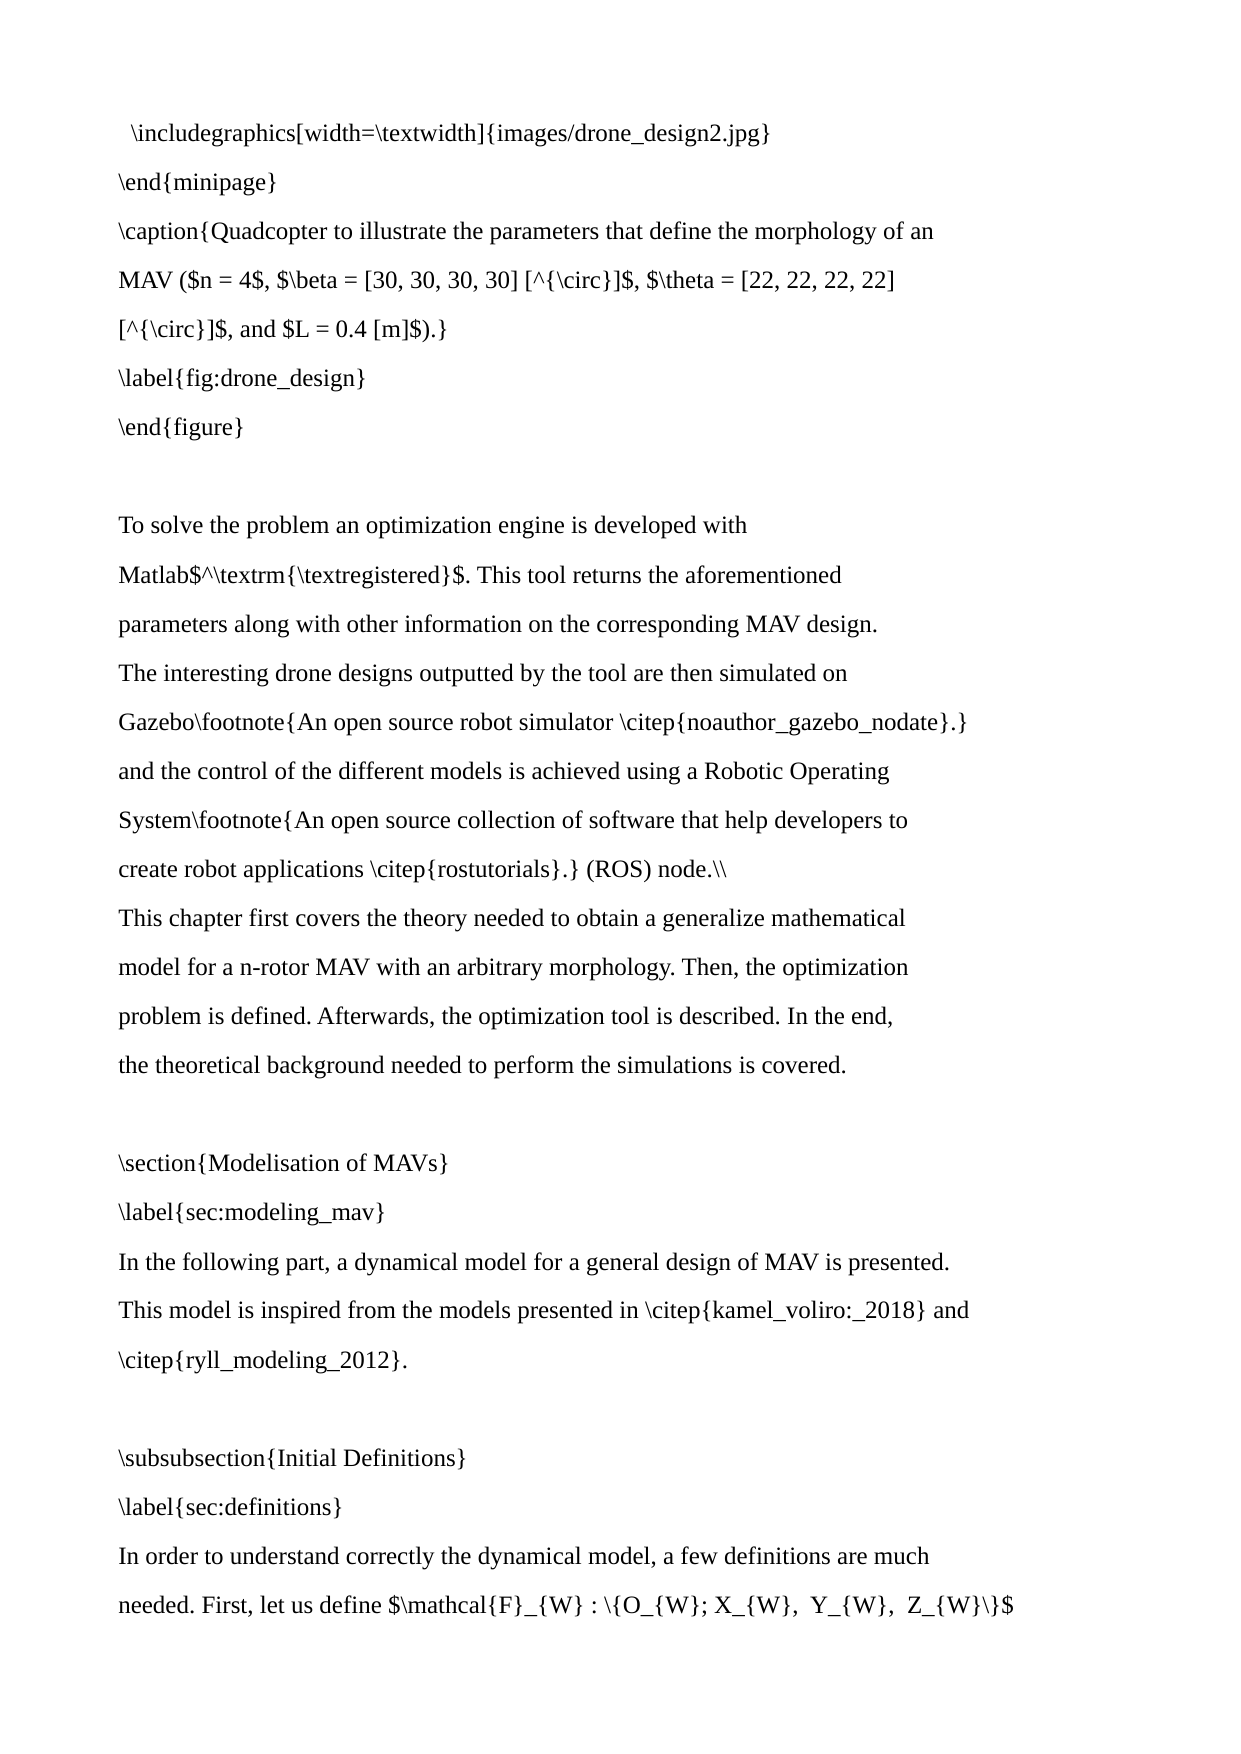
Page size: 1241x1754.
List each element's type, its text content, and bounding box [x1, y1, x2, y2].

text \citep{ryll_modeling_2012}. [118, 1345, 1122, 1373]
text This model is inspired from the models presented in \citep{kamel_voliro:_2018} and [118, 1296, 1122, 1324]
text In order to understand correctly the dynamical model, a few definitions are much [118, 1541, 1122, 1570]
text and the control of the different models is achieved using a Robotic Operating [118, 756, 1122, 785]
text \end{figure} [118, 412, 1122, 441]
text Matlab$^\textrm{\textregistered}$. This tool returns the aforementioned [118, 560, 1122, 588]
text \section{Modelisation of MAVs} [118, 1148, 1122, 1177]
text MAV ($n = 4$, $\beta = [30, 30, 30, 30] [^{\circ}]$, $\theta = [22, 22, 22, 22] [118, 265, 1122, 294]
text In the following part, a dynamical model for a general design of MAV is presented. [118, 1247, 1122, 1275]
text Gazebo\footnote{An open source robot simulator \citep{noauthor_gazebo_nodate}.} [118, 707, 1122, 736]
text This chapter first covers the theory needed to obtain a generalize mathematical [118, 903, 1122, 932]
text \includegraphics[width=\textwidth]{images/drone_design2.jpg} [118, 118, 1122, 147]
text create robot applications \citep{rostutorials}.} (ROS) node.\\ [118, 854, 1122, 883]
text needed. First, let us define $\mathcal{F}_{W} : \{O_{W}; X_{W}, Y_{W}, Z_{W}\}$ [118, 1590, 1122, 1619]
text \label{sec:definitions} [118, 1492, 1122, 1521]
text The interesting drone designs outputted by the tool are then simulated on [118, 658, 1122, 687]
text \label{sec:modeling_mav} [118, 1197, 1122, 1226]
text \end{minipage} [118, 167, 1122, 196]
text [^{\circ}]$, and $L = 0.4 [m]$).} [118, 314, 1122, 343]
text \label{fig:drone_design} [118, 363, 1122, 392]
text parameters along with other information on the corresponding MAV design. [118, 609, 1122, 637]
text model for a n-rotor MAV with an arbitrary morphology. Then, the optimization [118, 952, 1122, 981]
text \subsubsection{Initial Definitions} [118, 1443, 1122, 1472]
text the theoretical background needed to perform the simulations is covered. [118, 1050, 1122, 1079]
text To solve the problem an optimization engine is developed with [118, 511, 1122, 539]
text System\footnote{An open source collection of software that help developers to [118, 805, 1122, 834]
text problem is defined. Afterwards, the optimization tool is described. In the end, [118, 1001, 1122, 1030]
text \caption{Quadcopter to illustrate the parameters that define the morphology of an [118, 216, 1122, 245]
